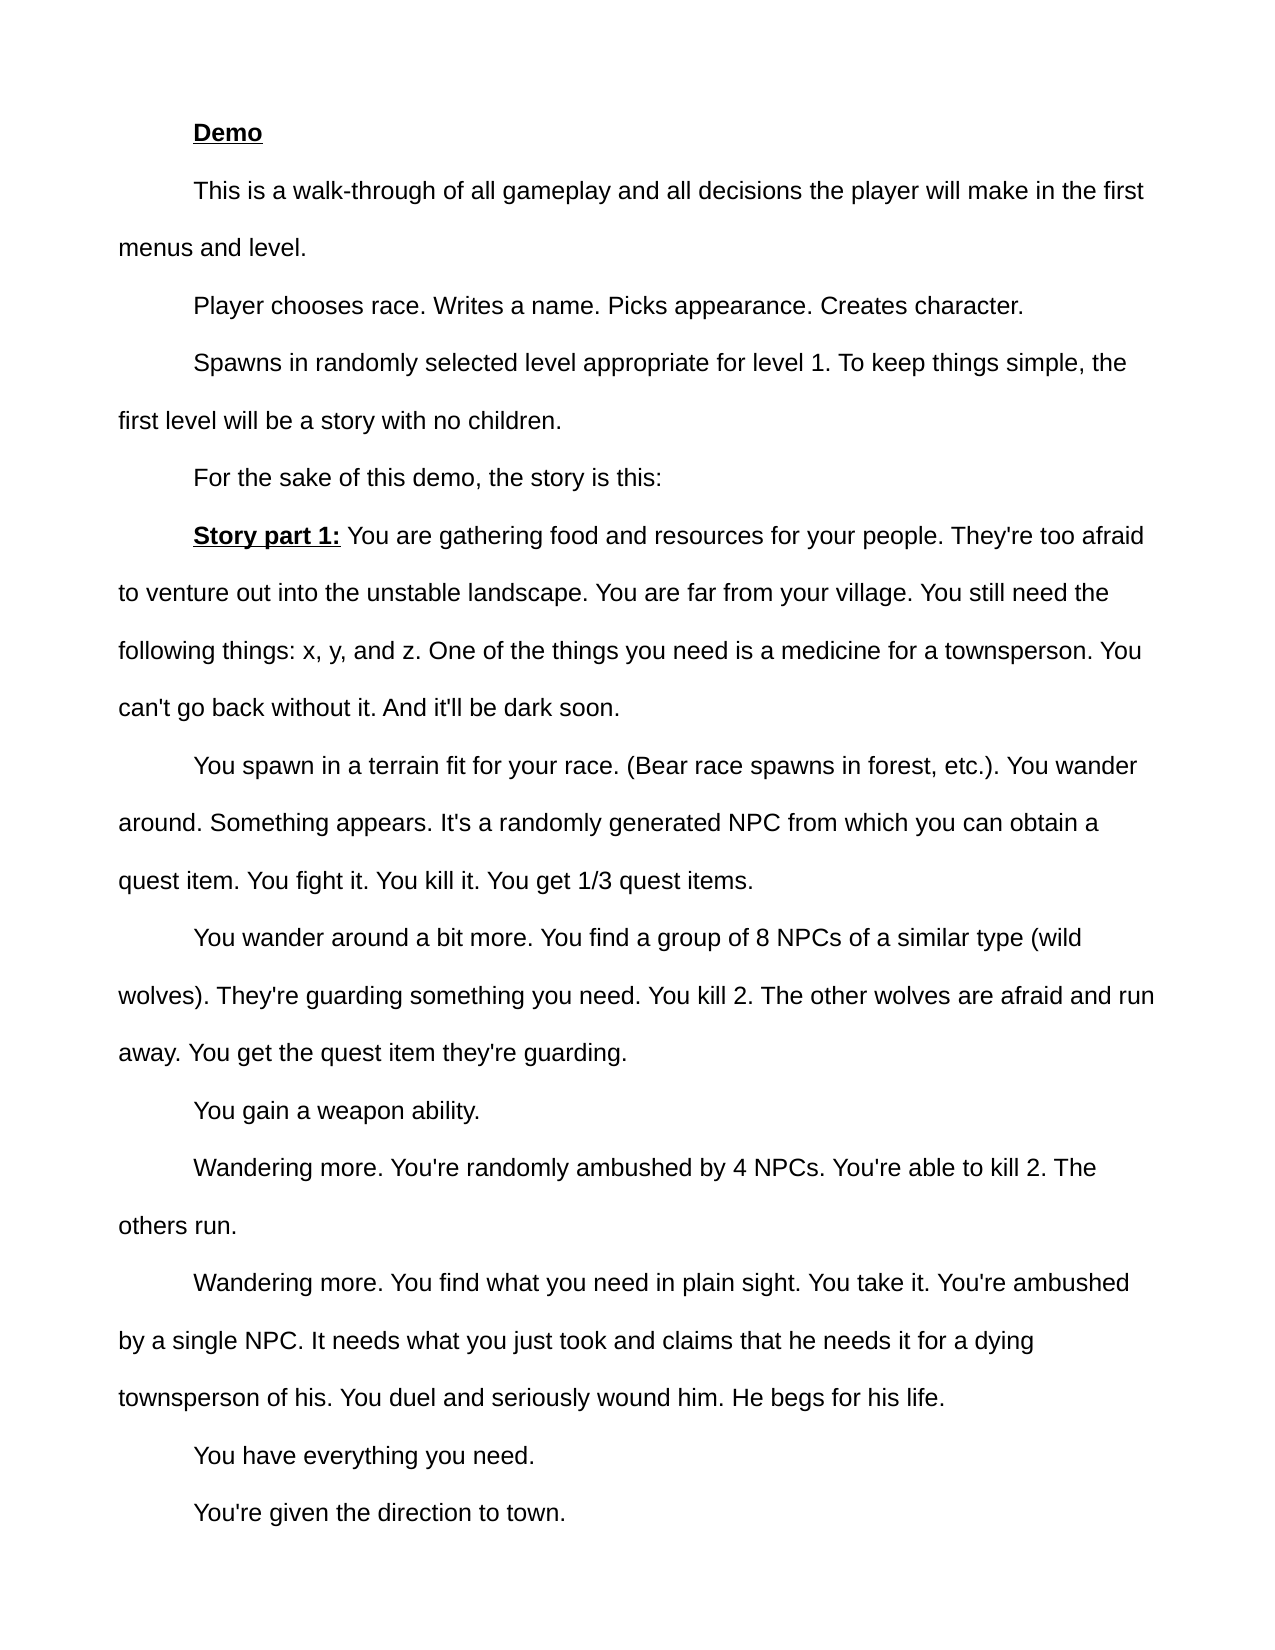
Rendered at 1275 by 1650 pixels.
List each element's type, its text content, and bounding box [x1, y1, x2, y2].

text Wandering more. You're randomly ambushed by 4 NPCs. You're able to kill 2. The others run. [118, 1153, 1157, 1239]
text You're given the direction to town. [118, 1498, 1157, 1527]
text Demo [118, 118, 1157, 147]
text You have everything you need. [118, 1441, 1157, 1469]
text You wander around a bit more. You find a group of 8 NPCs of a similar type (wild wolves). They're guarding something you need. You kill 2. The other wolves are afraid and run away. You get the quest item they're guarding. [118, 923, 1157, 1067]
text Spawns in randomly selected level appropriate for level 1. To keep things simple, the first level will be a story with no children. [118, 348, 1157, 434]
text You spawn in a terrain fit for your race. (Bear race spawns in forest, etc.). You wander around. Something appears. It's a randomly generated NPC from which you can obtain a quest item. You fight it. You kill it. You get 1/3 quest items. [118, 751, 1157, 894]
text This is a walk-through of all gameplay and all decisions the player will make in the first menus and level. [118, 176, 1157, 262]
text Wandering more. You find what you need in plain sight. You take it. You're ambushed by a single NPC. It needs what you just took and claims that he needs it for a dying townsperson of his. You duel and seriously wound him. He begs for his life. [118, 1268, 1157, 1412]
text Player chooses race. Writes a name. Picks appearance. Creates character. [118, 291, 1157, 319]
text You gain a weapon ability. [118, 1096, 1157, 1124]
text For the sake of this demo, the story is this: [118, 463, 1157, 492]
text Story part 1: You are gathering food and resources for your people. They're too afraid to venture out into the unstable landscape. You are far from your village. You still need the following things: x, y, and z. One of the things you need is a medicine for a townsperson. You can't go back without it. And it'll be dark soon. [118, 521, 1157, 722]
